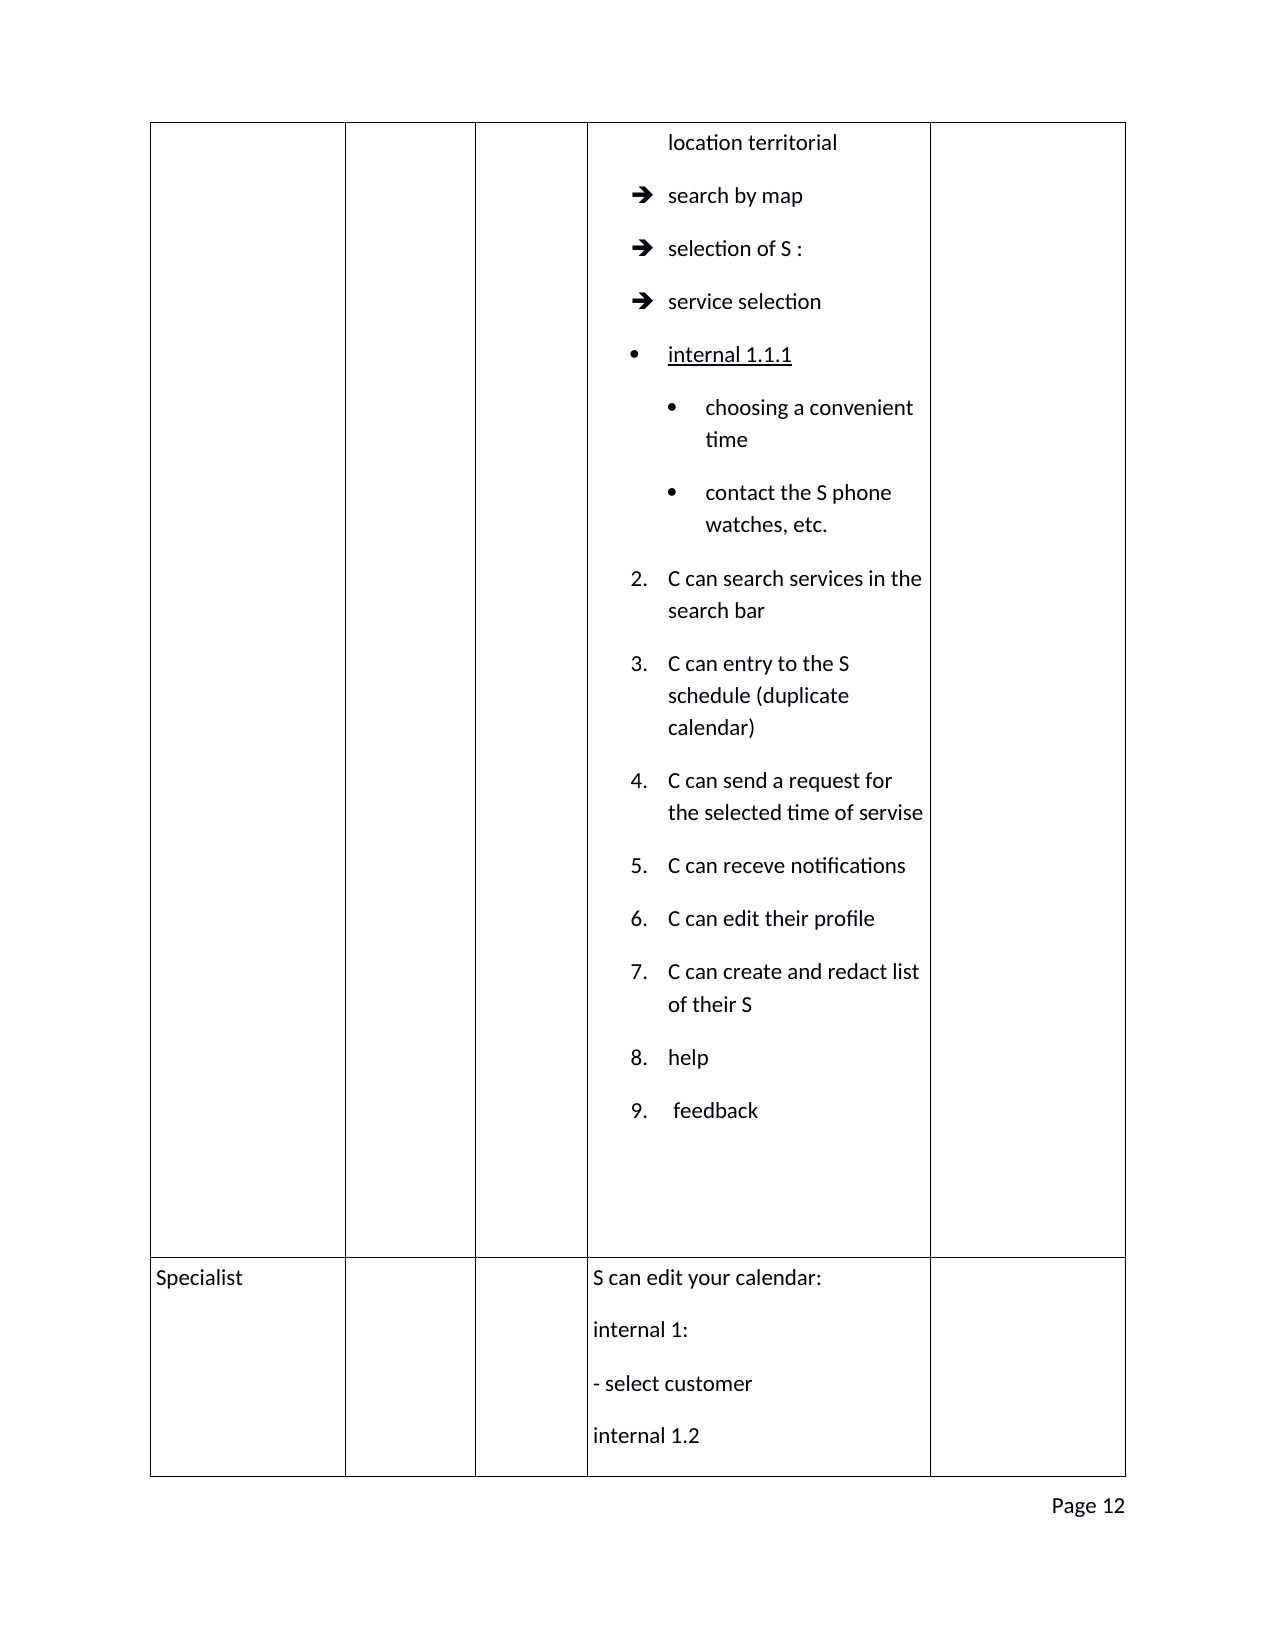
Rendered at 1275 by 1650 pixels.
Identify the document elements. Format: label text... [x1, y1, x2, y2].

table_cell [346, 1258, 475, 1476]
table_cell [931, 123, 1125, 1256]
table_cell [931, 1258, 1125, 1476]
table_cell S can edit your calendar: internal 1: - select customer internal 1.2 [588, 1258, 930, 1476]
table_cell [151, 123, 345, 1256]
table_cell REGISTRATION: add date: Name Surname e-mail password repeat password sign in sign out Home Page: Сcould select the necessary section in the main menu (directory) internal 1.1 use the filter when searching (date, time, minimum maximum price, location territorial search by map selection of S : service selection internal 1.1.1 choosing a convenient time contact the S phone watches, etc. C can search services in the search bar C can entry to the S schedule (duplicate calendar) C can send a request for the selected time of servise C can receve notifications C can edit their profile C can create and redact list of their S help feedback [588, 123, 930, 1256]
table_cell Specialist [151, 1258, 345, 1476]
table_cell [346, 123, 475, 1256]
table_cell [476, 123, 587, 1256]
table_cell [476, 1258, 587, 1476]
